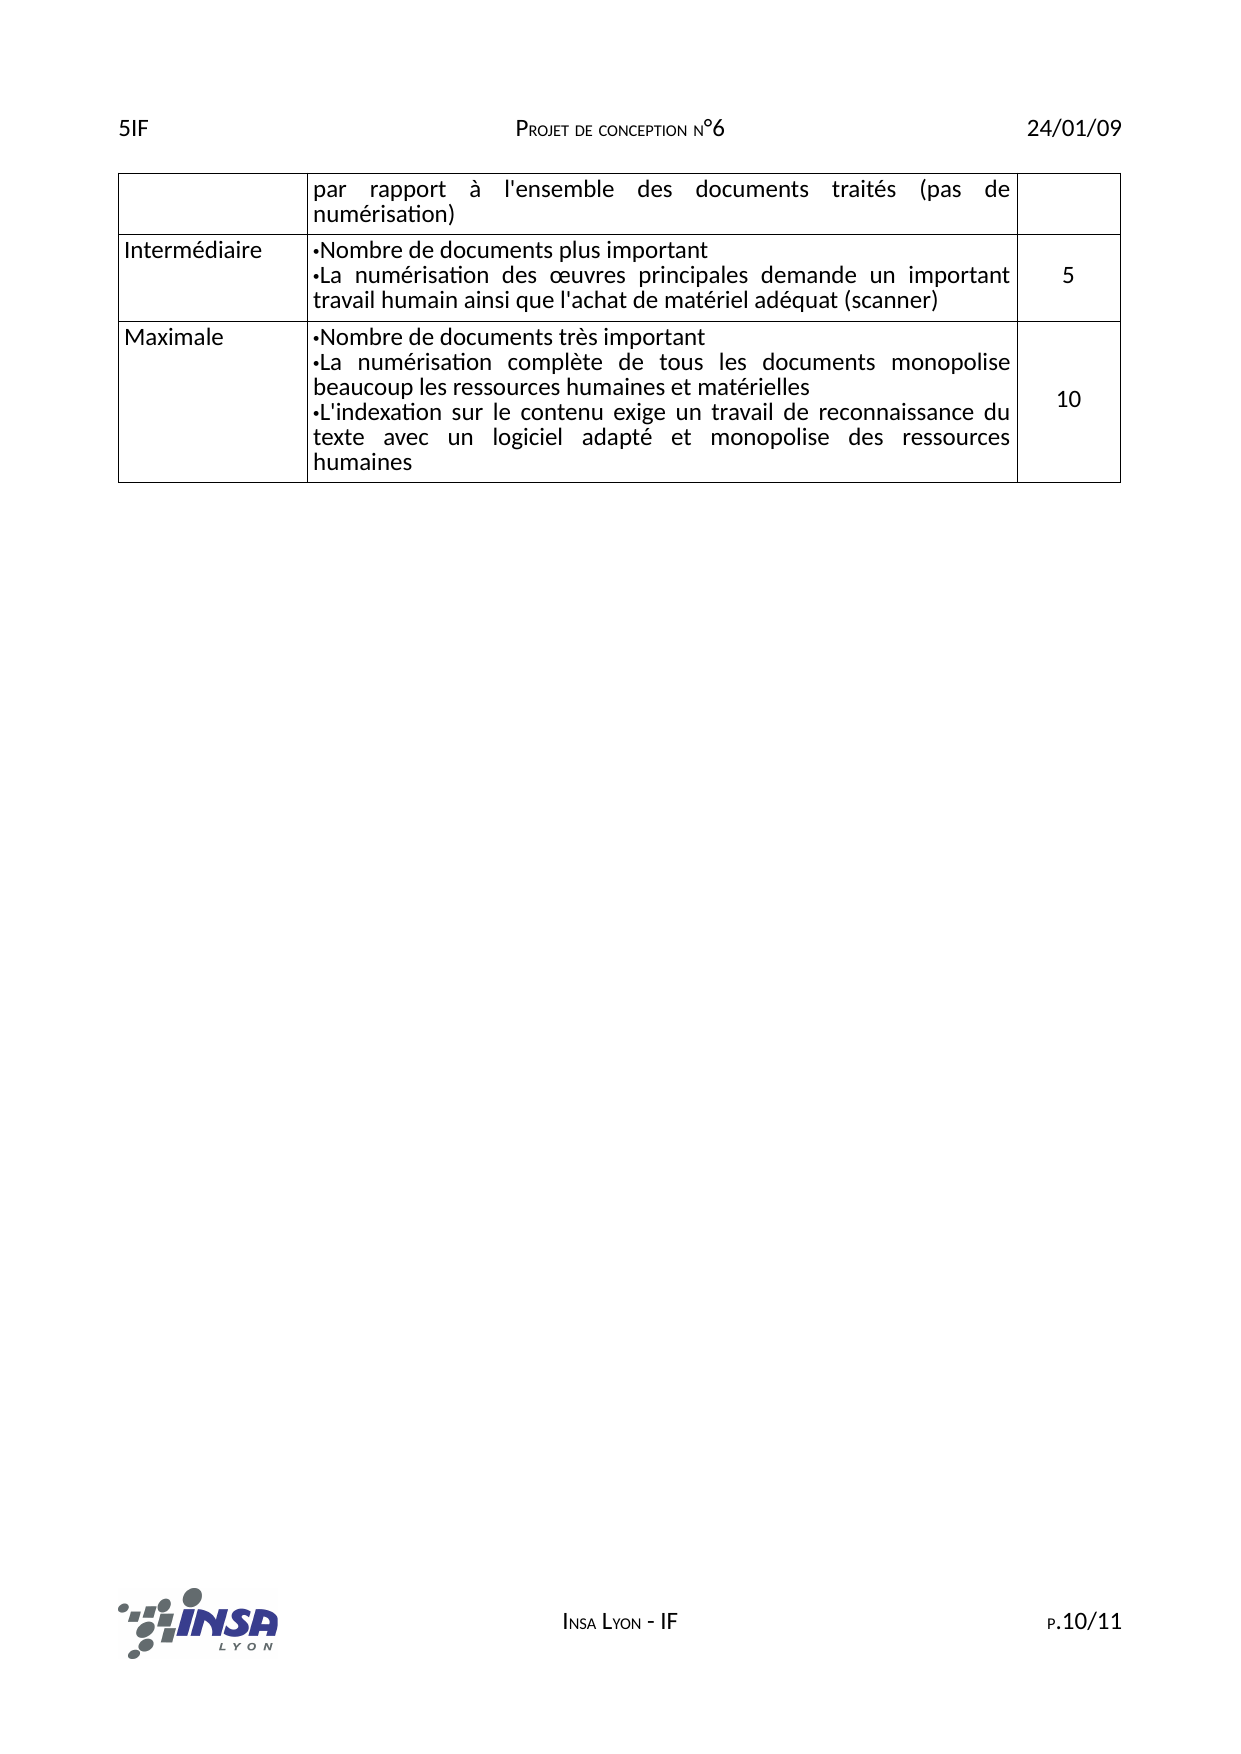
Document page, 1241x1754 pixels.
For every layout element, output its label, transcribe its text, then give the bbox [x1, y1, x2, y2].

picture [118, 1588, 278, 1659]
table_cell par rapport à l'ensemble des documents traités (pas de numérisation) [308, 174, 1017, 234]
table_cell Nombre de documents plus important La numérisation des œuvres principales demande un important travail humain ainsi que l'achat de matériel adéquat (scanner) [308, 235, 1017, 321]
table_cell [119, 174, 307, 234]
table_cell 10 [1018, 322, 1120, 482]
table_cell Nombre de documents très important La numérisation complète de tous les documents monopolise beaucoup les ressources humaines et matérielles L'indexation sur le contenu exige un travail de reconnaissance du texte avec un logiciel adapté et monopolise des ressources humaines [308, 322, 1017, 482]
table_cell [1018, 174, 1120, 234]
table_cell 5 [1018, 235, 1120, 321]
table_cell Intermédiaire [119, 235, 307, 321]
table_cell Maximale [119, 322, 307, 482]
